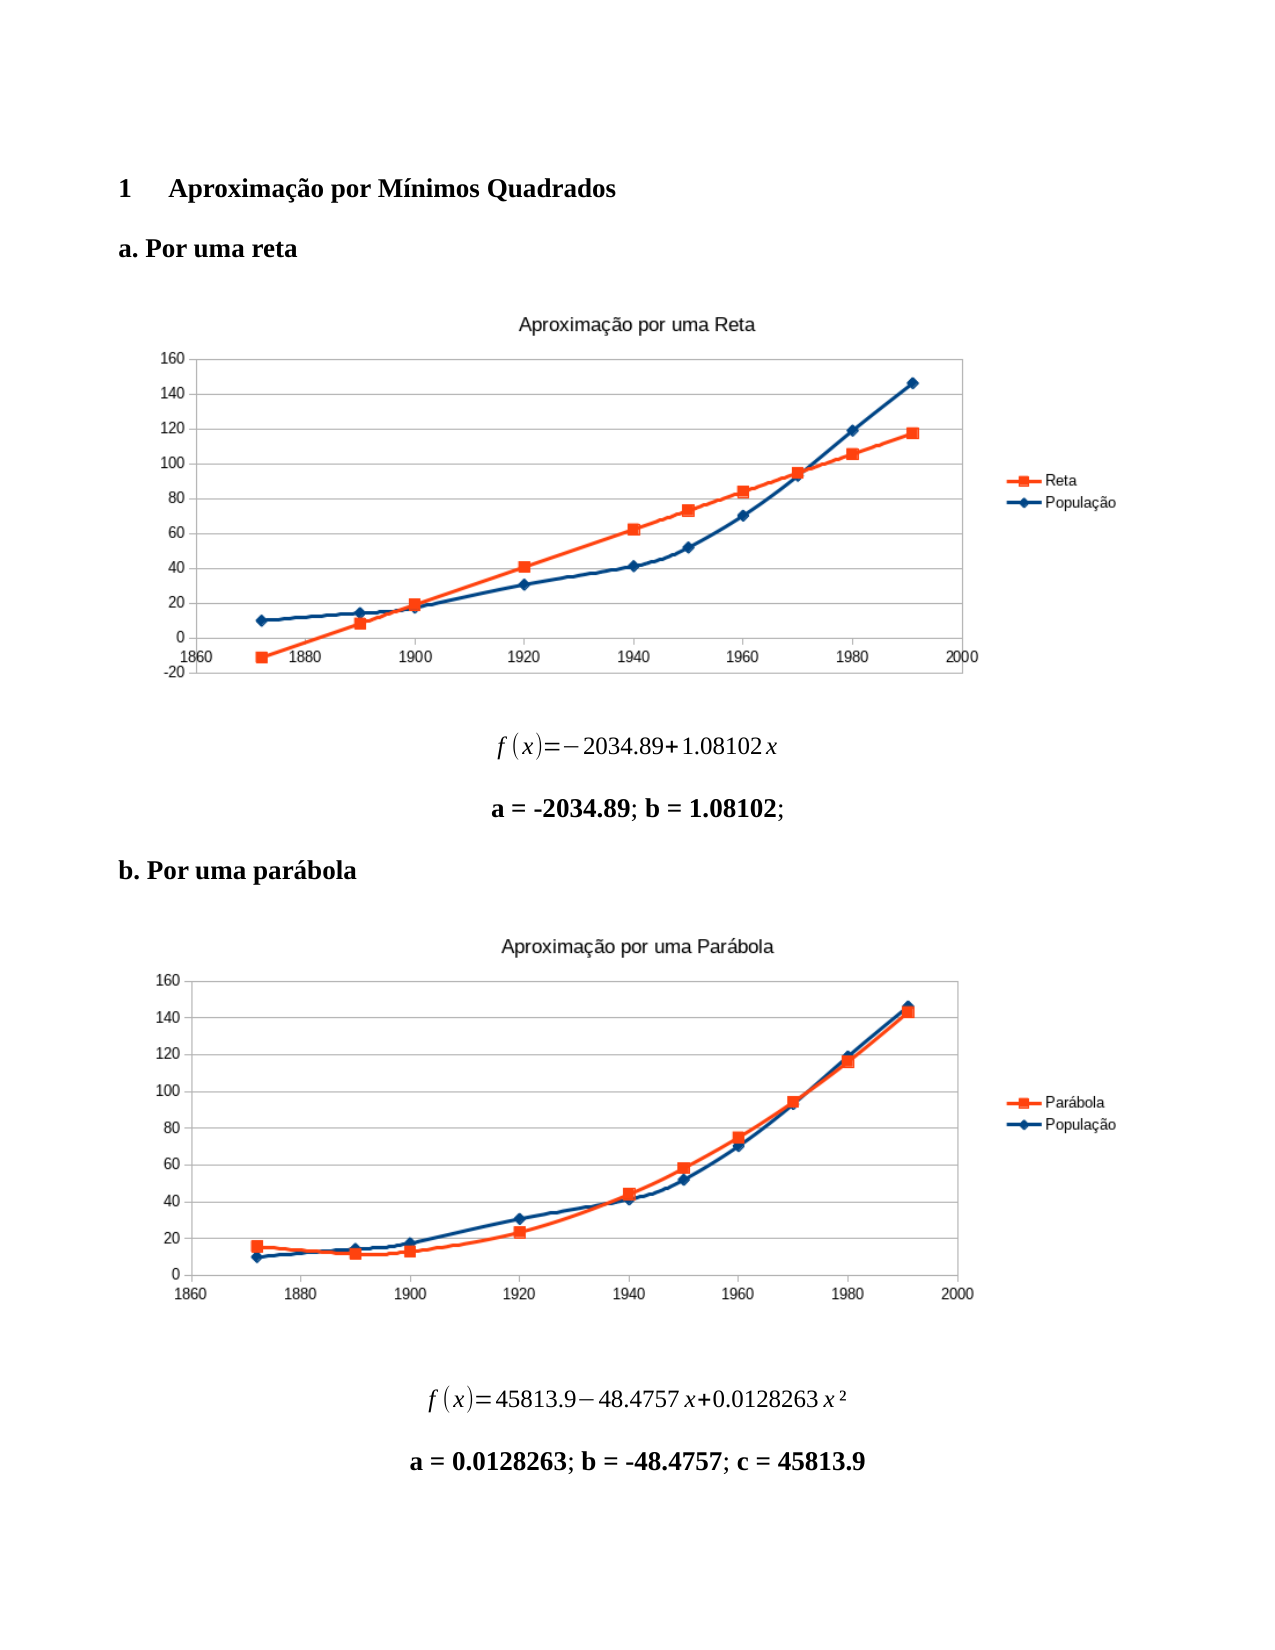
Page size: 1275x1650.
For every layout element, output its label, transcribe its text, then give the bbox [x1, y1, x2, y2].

text a = 0.0128263; b = -48.4757; c = 45813.9 [118, 1445, 1157, 1476]
text b. Por uma parábola [118, 854, 1157, 885]
subtitle Aproximação por Mínimos Quadrados [118, 173, 1157, 204]
picture [144, 916, 1131, 1304]
picture [144, 294, 1131, 682]
text a = -2034.89; b = 1.08102; [118, 792, 1157, 823]
text a. Por uma reta [118, 232, 1157, 264]
